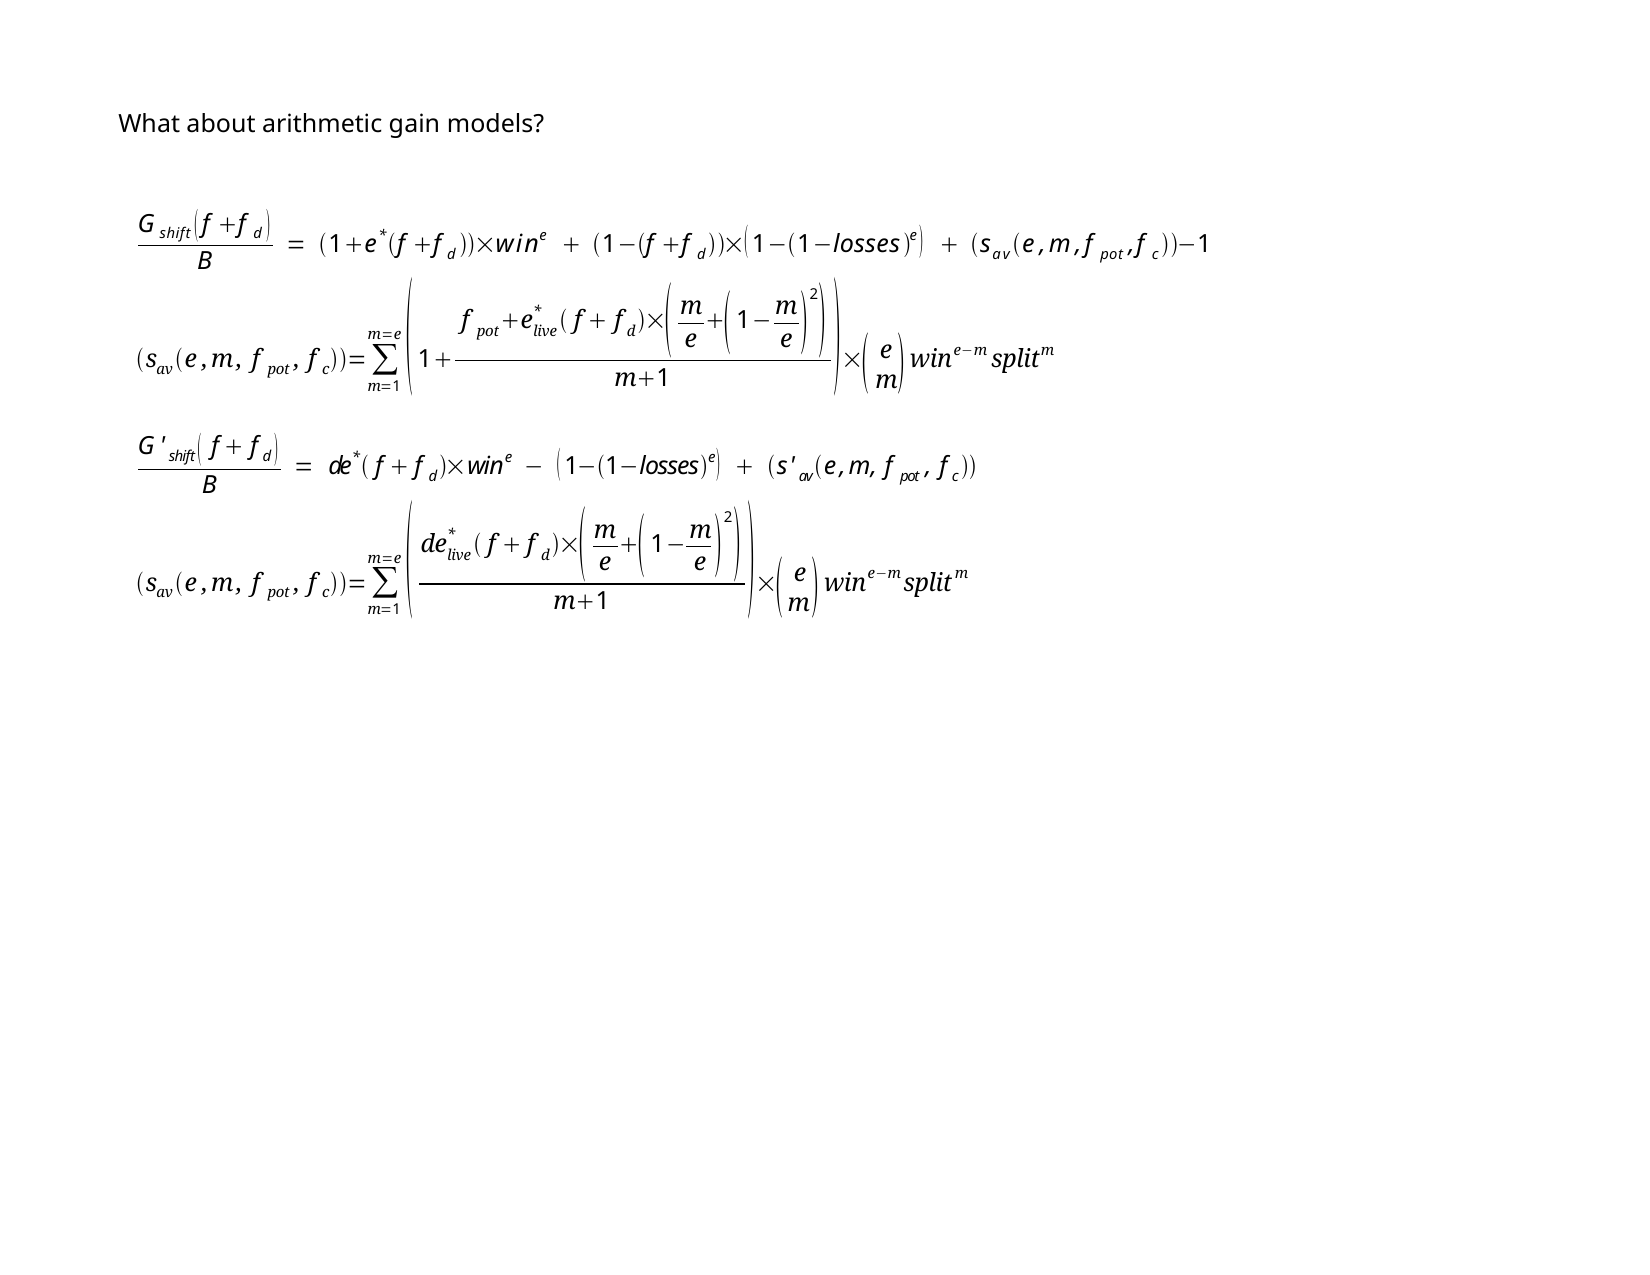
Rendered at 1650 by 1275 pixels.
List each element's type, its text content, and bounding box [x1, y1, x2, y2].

text What about arithmetic gain models? [118, 106, 1532, 140]
